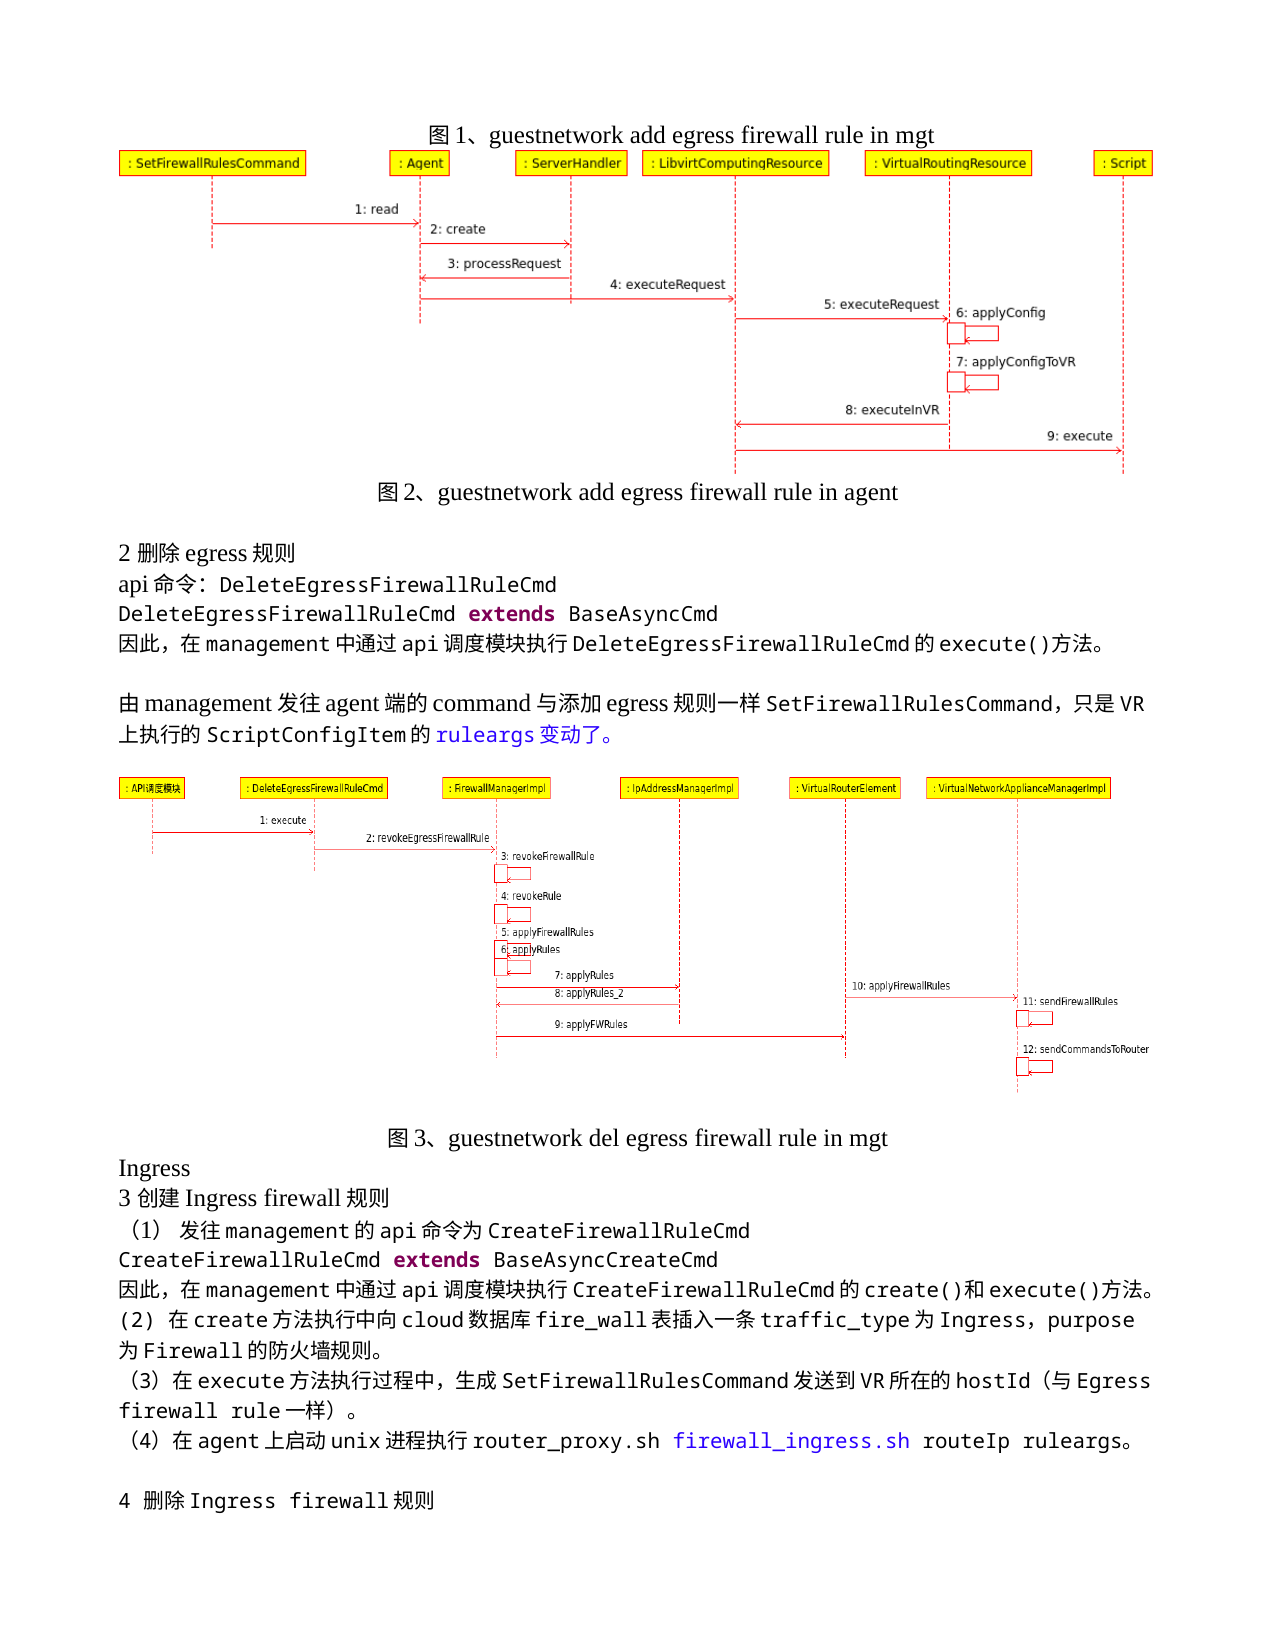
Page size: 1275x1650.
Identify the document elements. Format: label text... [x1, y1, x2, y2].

text （1） 发往management的api命令为CreateFirewallRuleCmd [118, 1213, 1157, 1245]
text api命令：DeleteEgressFirewallRuleCmd [118, 567, 1157, 599]
text Ingress [118, 1153, 1157, 1181]
text (2) 在create方法执行中向cloud数据库fire_wall表插入一条traffic_type为Ingress，purpose为Firewall的防火墙规则。 [118, 1303, 1157, 1364]
text 因此，在management中通过api调度模块执行CreateFirewallRuleCmd的create()和execute()方法。 [118, 1273, 1157, 1303]
text 图2、guestnetwork add egress firewall rule in agent [118, 476, 1157, 507]
text DeleteEgressFirewallRuleCmd extends BaseAsyncCmd [118, 599, 1157, 627]
text CreateFirewallRuleCmd extends BaseAsyncCreateCmd [118, 1245, 1157, 1273]
text （4）在agent上启动unix进程执行router_proxy.sh firewall_ingress.sh routeIp ruleargs。 [118, 1425, 1157, 1455]
text 图1、guestnetwork add egress firewall rule in mgt [118, 118, 1157, 149]
text 图3、guestnetwork del egress firewall rule in mgt [118, 1121, 1157, 1153]
picture [118, 149, 1157, 476]
text 因此，在management中通过api调度模块执行DeleteEgressFirewallRuleCmd的execute()方法。 [118, 627, 1157, 658]
text 由management发往agent端的command与添加egress规则一样SetFirewallRulesCommand，只是VR上执行的 ScriptConfigItem的ruleargs变动了。 [118, 686, 1157, 748]
text 3 创建Ingress firewall规则 [118, 1181, 1157, 1213]
text （3）在execute方法执行过程中，生成SetFirewallRulesCommand发送到VR所在的hostId（与Egress firewall rule一样）。 [118, 1364, 1157, 1425]
text 4 删除Ingress firewall规则 [118, 1484, 1157, 1514]
text 2 删除egress规则 [118, 536, 1157, 567]
picture [118, 776, 1157, 1093]
